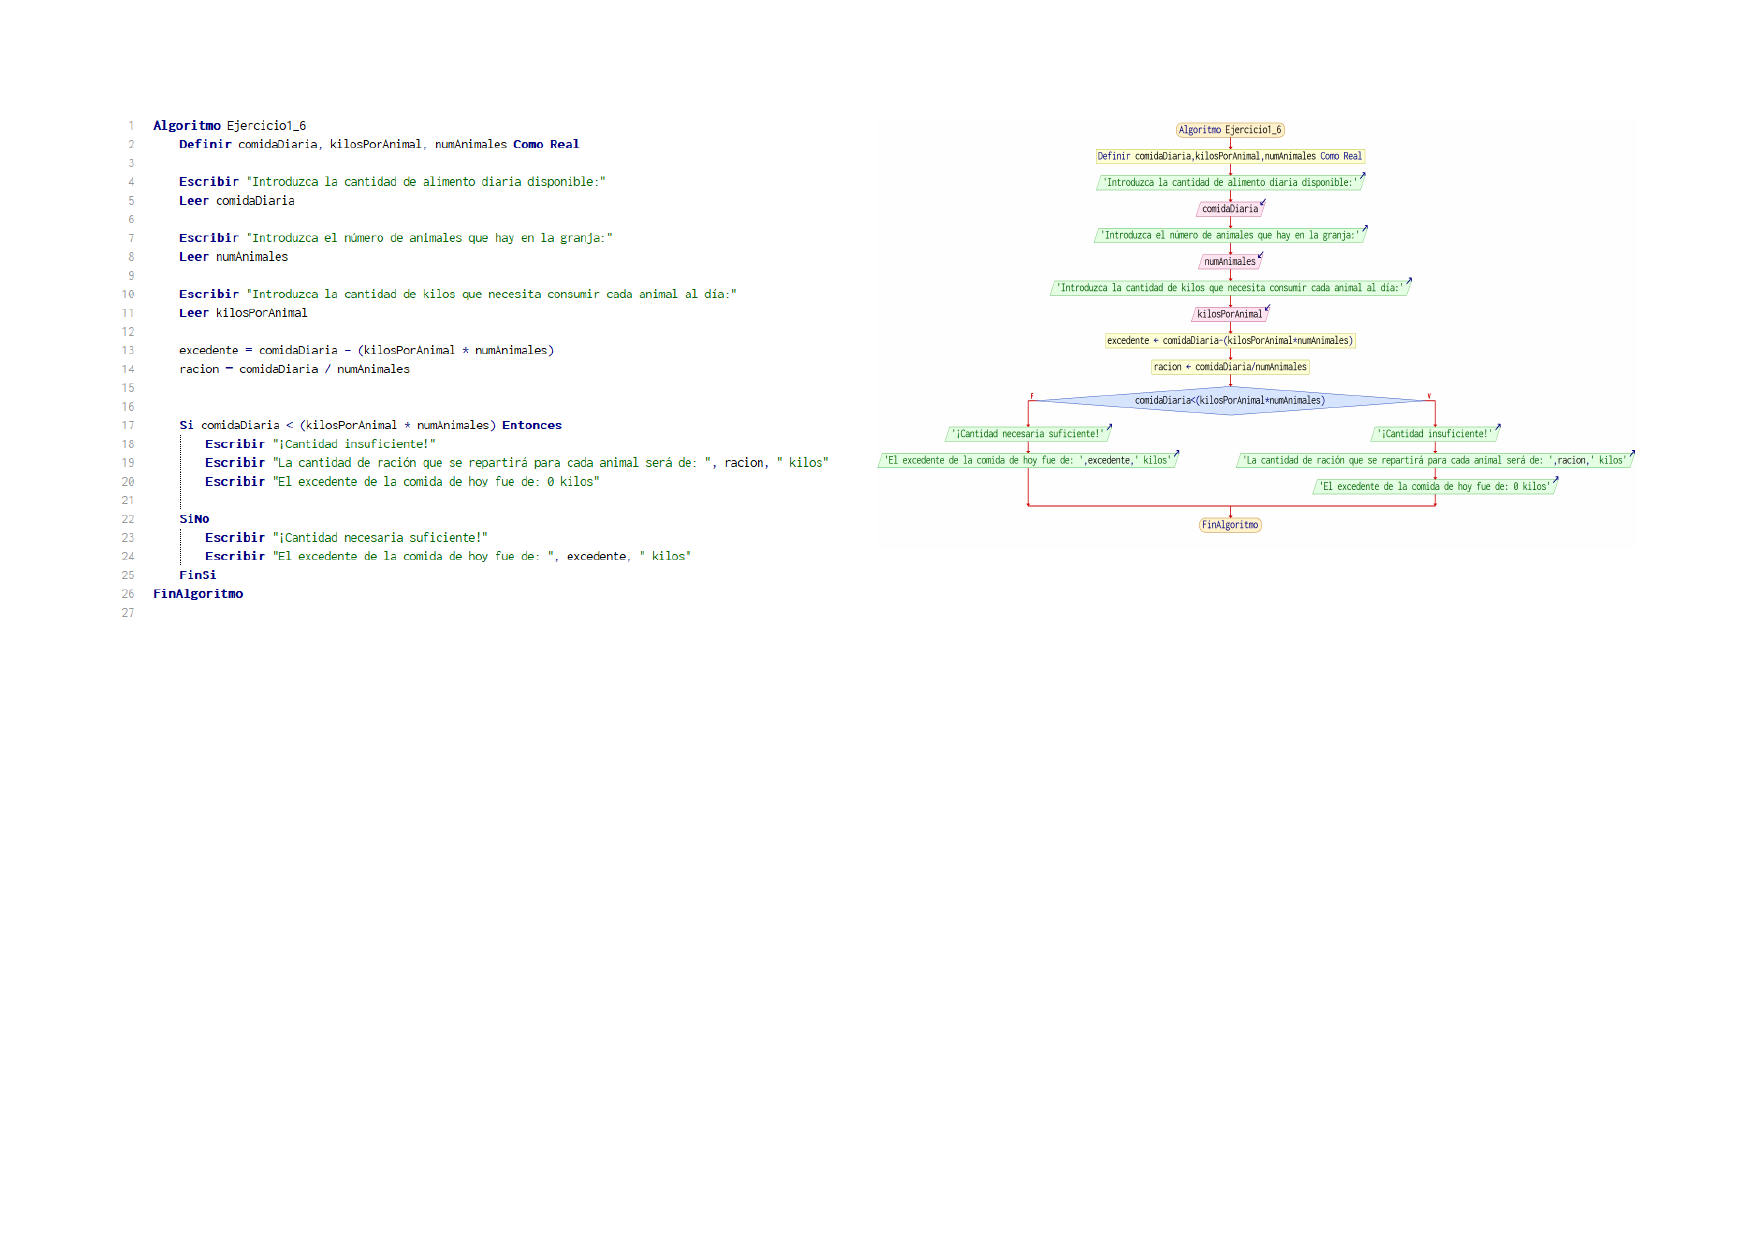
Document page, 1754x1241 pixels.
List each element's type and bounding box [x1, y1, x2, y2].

table_header [877, 549, 1636, 691]
table_header [118, 663, 877, 691]
picture [118, 118, 1636, 663]
